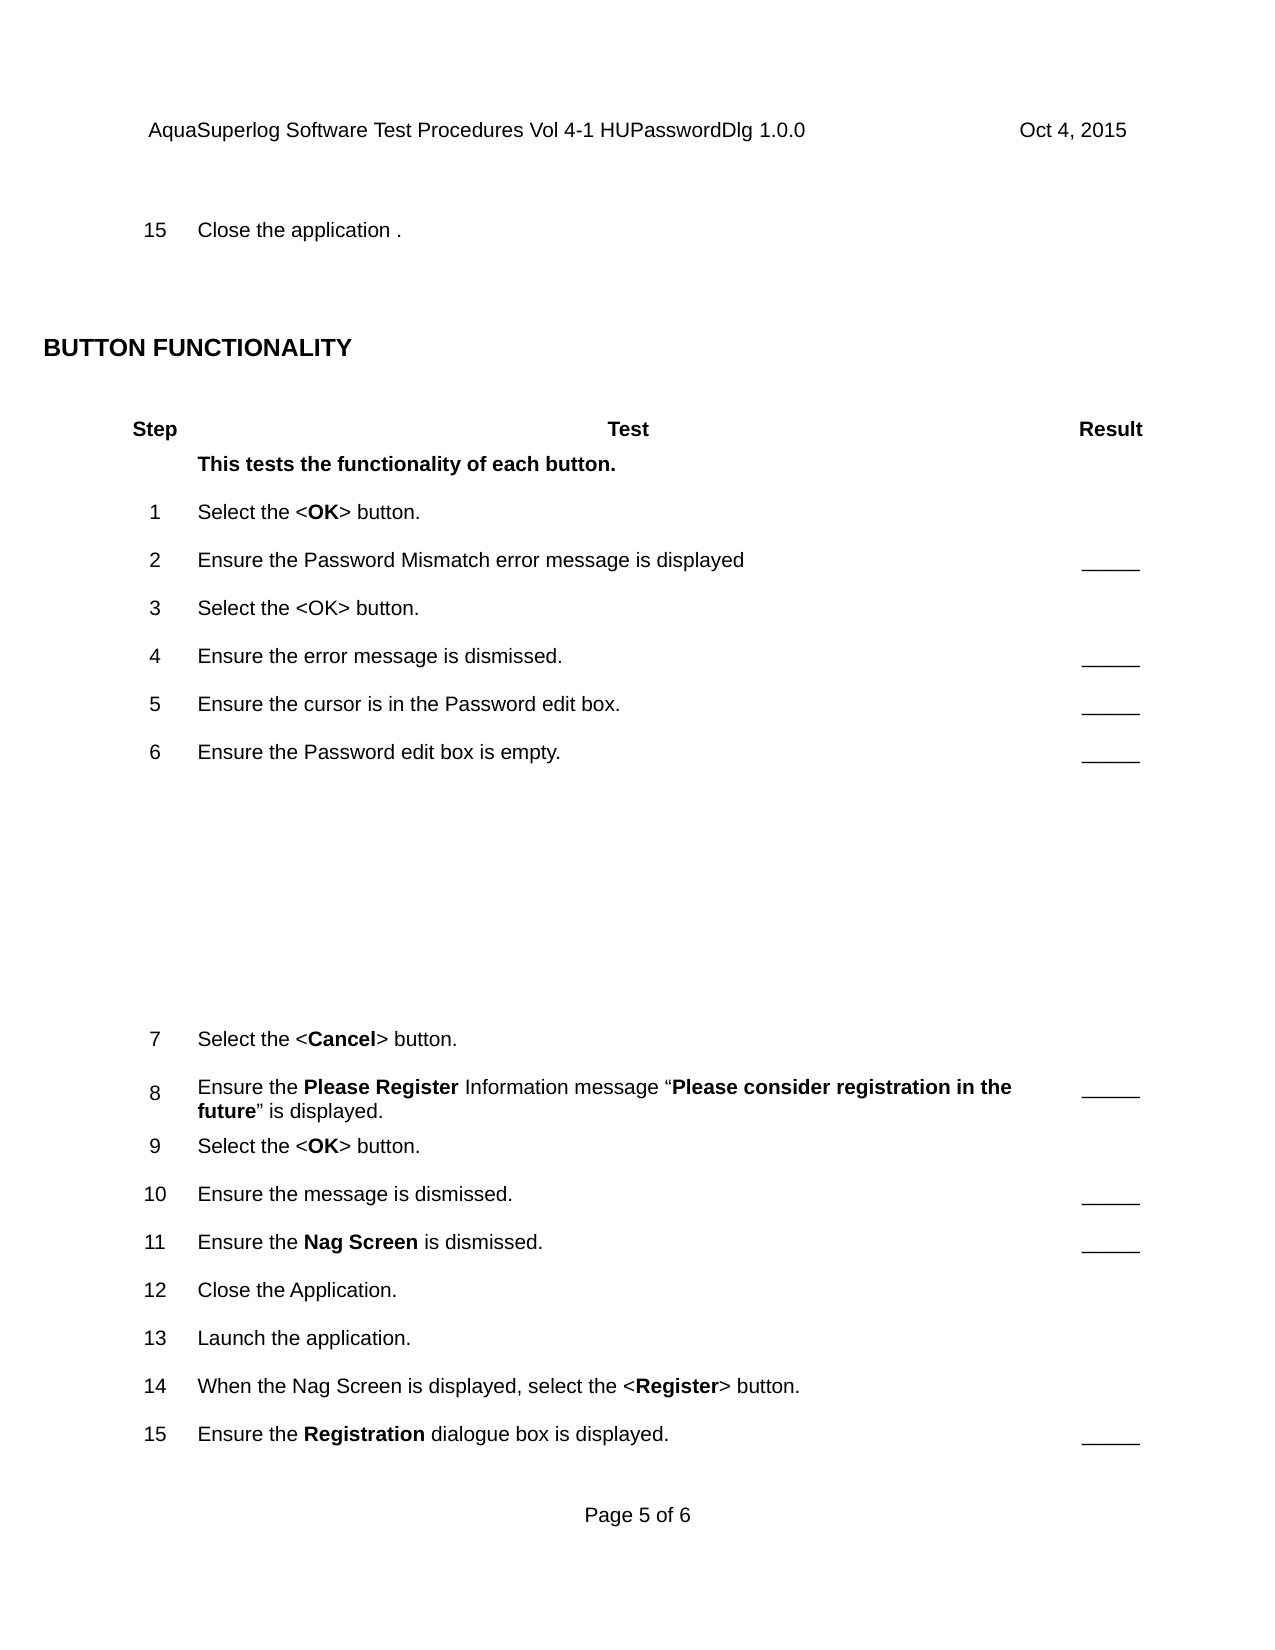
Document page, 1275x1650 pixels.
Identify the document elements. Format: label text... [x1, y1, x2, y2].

table_cell 10 [118, 1176, 191, 1224]
table_cell [1065, 973, 1157, 1021]
table_cell [1065, 878, 1157, 925]
table_cell [1065, 782, 1157, 829]
table_cell Select the <OK> button. [191, 494, 1065, 542]
table_cell Select the <Cancel> button. [191, 1021, 1065, 1069]
table_cell 1 [118, 494, 191, 542]
table_cell _____ [1065, 1224, 1157, 1272]
table_cell 6 [118, 734, 191, 782]
table_cell [118, 830, 191, 877]
table_cell Launch the application. [191, 1320, 1065, 1368]
table_cell 9 [118, 1129, 191, 1176]
table_cell _____ [1065, 1176, 1157, 1224]
table_cell Ensure the Registration dialogue box is displayed. [191, 1416, 1065, 1464]
table_cell Ensure the message is dismissed. [191, 1176, 1065, 1224]
table_cell _____ [1065, 638, 1157, 686]
table_header Test [191, 411, 1065, 446]
table_cell Ensure the cursor is in the Password edit box. [191, 686, 1065, 734]
table_cell [1065, 1272, 1157, 1320]
table_header Result [1065, 411, 1157, 446]
table_cell [1065, 494, 1157, 542]
table_cell Ensure the Password Mismatch error message is displayed [191, 542, 1065, 590]
table_cell 5 [118, 686, 191, 734]
table_cell 15 [118, 213, 191, 260]
table_cell This tests the functionality of each button. [191, 446, 1065, 494]
table_header [191, 177, 1065, 212]
table_cell 8 [118, 1069, 191, 1128]
table_cell [118, 925, 191, 973]
table_cell 11 [118, 1224, 191, 1272]
table_cell [1065, 1368, 1157, 1416]
table_cell Close the Application. [191, 1272, 1065, 1320]
table_cell 12 [118, 1272, 191, 1320]
table_cell Ensure the Nag Screen is dismissed. [191, 1224, 1065, 1272]
table_cell Select the <OK> button. [191, 1129, 1065, 1176]
table_cell [191, 973, 1065, 1021]
table_cell [118, 878, 191, 925]
table_cell _____ [1065, 542, 1157, 590]
table_cell _____ [1065, 1069, 1157, 1128]
table_cell [1065, 446, 1157, 494]
table_cell Ensure the Password edit box is empty. [191, 734, 1065, 782]
table_cell _____ [1065, 1416, 1157, 1464]
table_cell 13 [118, 1320, 191, 1368]
table_cell [191, 925, 1065, 973]
table_cell _____ [1065, 686, 1157, 734]
table_cell _____ [1065, 734, 1157, 782]
table_cell Close the application . [191, 213, 1065, 260]
table_cell Ensure the error message is dismissed. [191, 638, 1065, 686]
subtitle BUTTON FUNCTIONALITY [43, 333, 1157, 362]
table_cell 3 [118, 590, 191, 638]
table_cell [191, 782, 1065, 829]
table_cell [1065, 1320, 1157, 1368]
table_cell [1065, 830, 1157, 877]
table_cell [191, 878, 1065, 925]
table_cell [191, 830, 1065, 877]
table_cell 2 [118, 542, 191, 590]
table_header Step [118, 411, 191, 446]
table_cell 15 [118, 1416, 191, 1464]
table_cell Select the <OK> button. [191, 590, 1065, 638]
table_cell [118, 973, 191, 1021]
table_cell When the Nag Screen is displayed, select the <Register> button. [191, 1368, 1065, 1416]
table_cell 7 [118, 1021, 191, 1069]
table_header [1065, 177, 1157, 212]
table_cell Ensure the Please Register Information message “Please consider registration in the future” is displayed. [191, 1069, 1065, 1128]
table_cell 14 [118, 1368, 191, 1416]
table_cell [1065, 1021, 1157, 1069]
table_cell 4 [118, 638, 191, 686]
table_cell [1065, 213, 1157, 260]
table_cell [118, 446, 191, 494]
table_cell [1065, 1129, 1157, 1176]
table_header [118, 177, 191, 212]
table_cell [1065, 590, 1157, 638]
table_cell [118, 782, 191, 829]
table_cell [1065, 925, 1157, 973]
